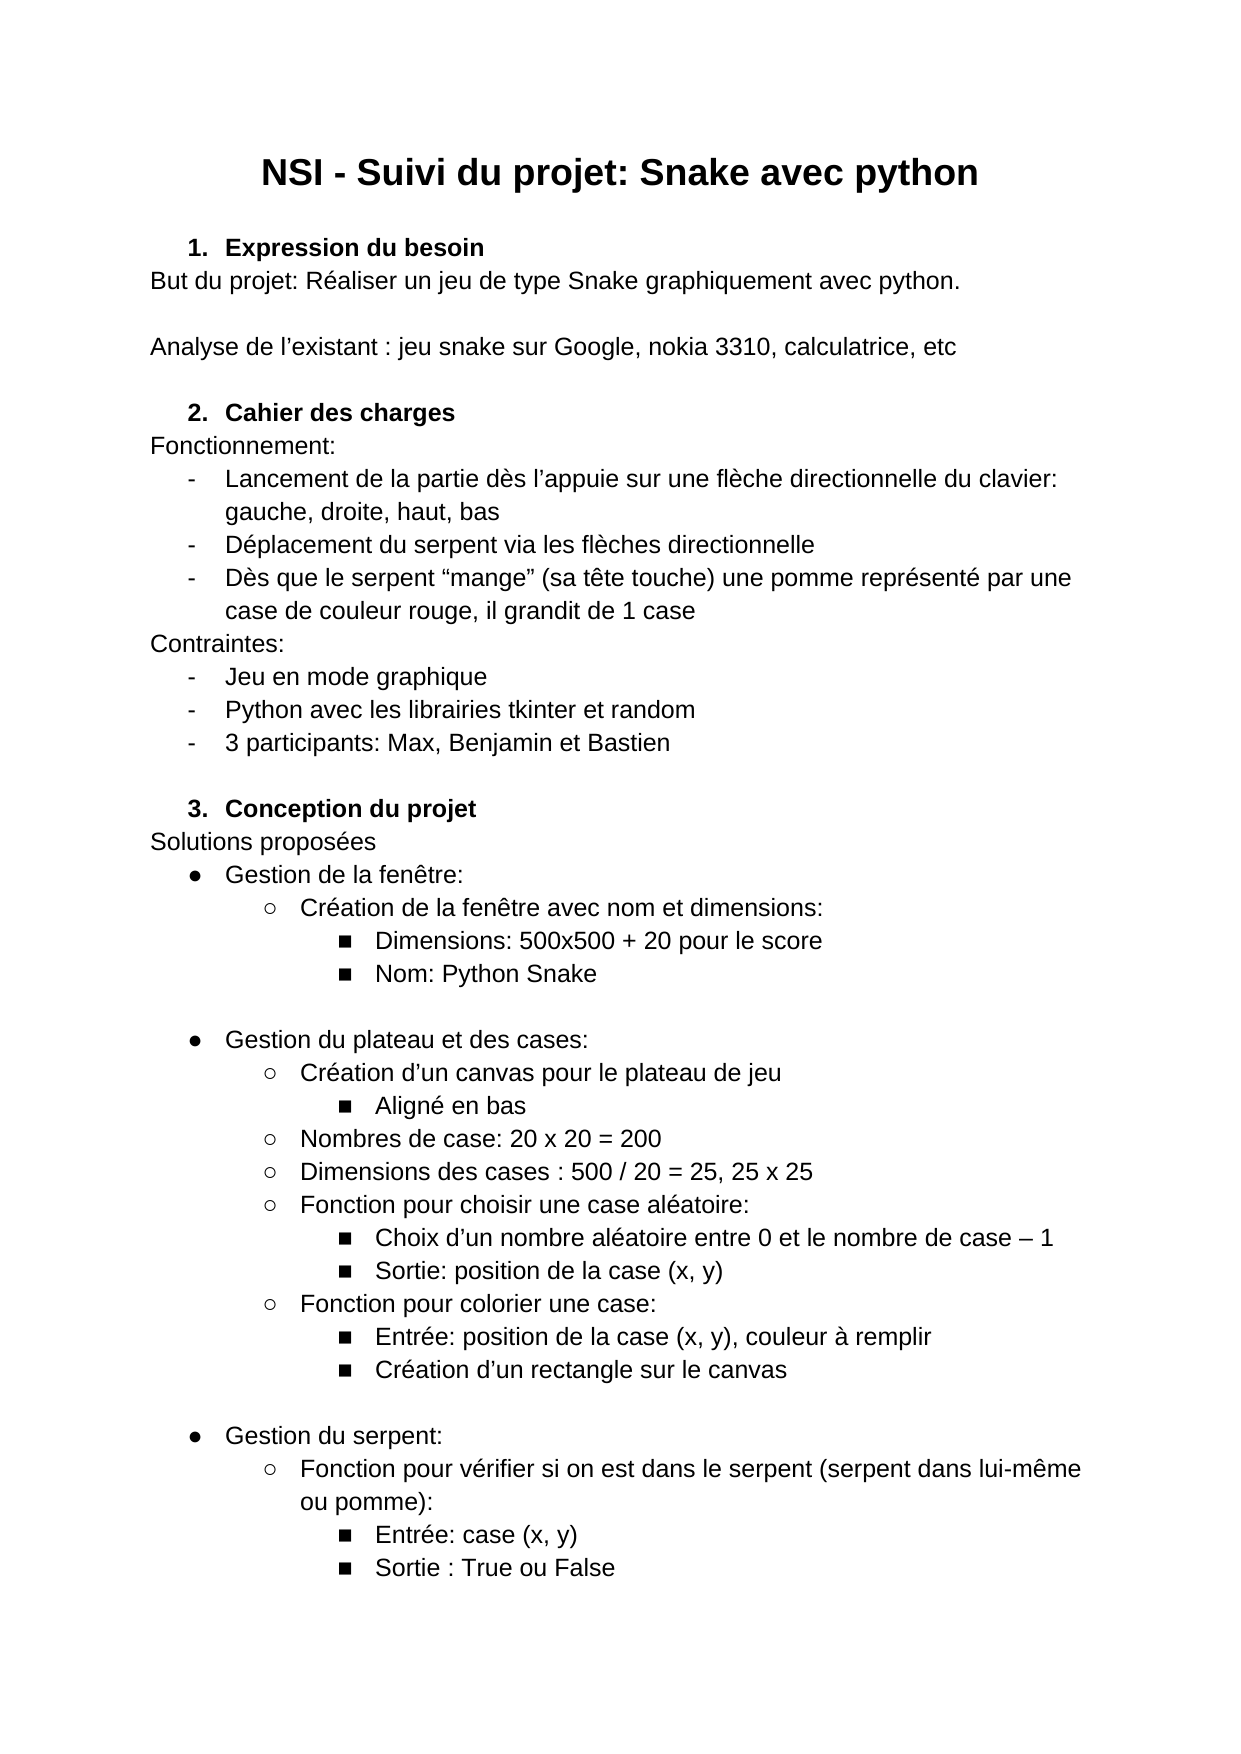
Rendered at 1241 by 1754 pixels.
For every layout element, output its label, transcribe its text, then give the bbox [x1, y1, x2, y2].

list Gestion du plateau et des cases: [187, 1025, 1090, 1054]
list Lancement de la partie dès l’appuie sur une flèche directionnelle du clavier: gauche, droite, haut, bas [187, 464, 1090, 526]
list Cahier des charges [187, 398, 1090, 426]
list Dimensions: 500x500 + 20 pour le score [337, 926, 1090, 955]
text Contraintes: [150, 629, 1090, 658]
list 3 participants: Max, Benjamin et Bastien [187, 728, 1090, 757]
list Gestion de la fenêtre: [187, 860, 1090, 889]
list Dès que le serpent “mange” (sa tête touche) une pomme représenté par une case de couleur rouge, il grandit de 1 case [187, 563, 1090, 624]
list Création de la fenêtre avec nom et dimensions: [262, 893, 1090, 922]
text Fonctionnement: [150, 431, 1090, 459]
list Entrée: position de la case (x, y), couleur à remplir [337, 1322, 1090, 1351]
list Fonction pour colorier une case: [262, 1289, 1090, 1318]
text But du projet: Réaliser un jeu de type Snake graphiquement avec python. [150, 266, 1090, 294]
list Sortie: position de la case (x, y) [337, 1256, 1090, 1285]
list Aligné en bas [337, 1091, 1090, 1120]
list Sortie : True ou False [337, 1553, 1090, 1582]
list Gestion du serpent: [187, 1421, 1090, 1450]
list Python avec les librairies tkinter et random [187, 695, 1090, 724]
list Fonction pour vérifier si on est dans le serpent (serpent dans lui-même ou pomme): [262, 1454, 1090, 1516]
list Entrée: case (x, y) [337, 1520, 1090, 1549]
list Expression du besoin [187, 233, 1090, 261]
list Choix d’un nombre aléatoire entre 0 et le nombre de case – 1 [337, 1223, 1090, 1252]
list Déplacement du serpent via les flèches directionnelle [187, 530, 1090, 558]
list Création d’un canvas pour le plateau de jeu [262, 1058, 1090, 1087]
list Création d’un rectangle sur le canvas [337, 1355, 1090, 1384]
text Solutions proposées [150, 827, 1090, 856]
list Dimensions des cases : 500 / 20 = 25, 25 x 25 [262, 1157, 1090, 1186]
list Fonction pour choisir une case aléatoire: [262, 1190, 1090, 1219]
list Nombres de case: 20 x 20 = 200 [262, 1124, 1090, 1153]
list Nom: Python Snake [337, 959, 1090, 988]
text NSI - Suivi du projet: Snake avec python [150, 150, 1090, 193]
list Jeu en mode graphique [187, 662, 1090, 691]
list Conception du projet [187, 794, 1090, 823]
text Analyse de l’existant : jeu snake sur Google, nokia 3310, calculatrice, etc [150, 332, 1090, 360]
